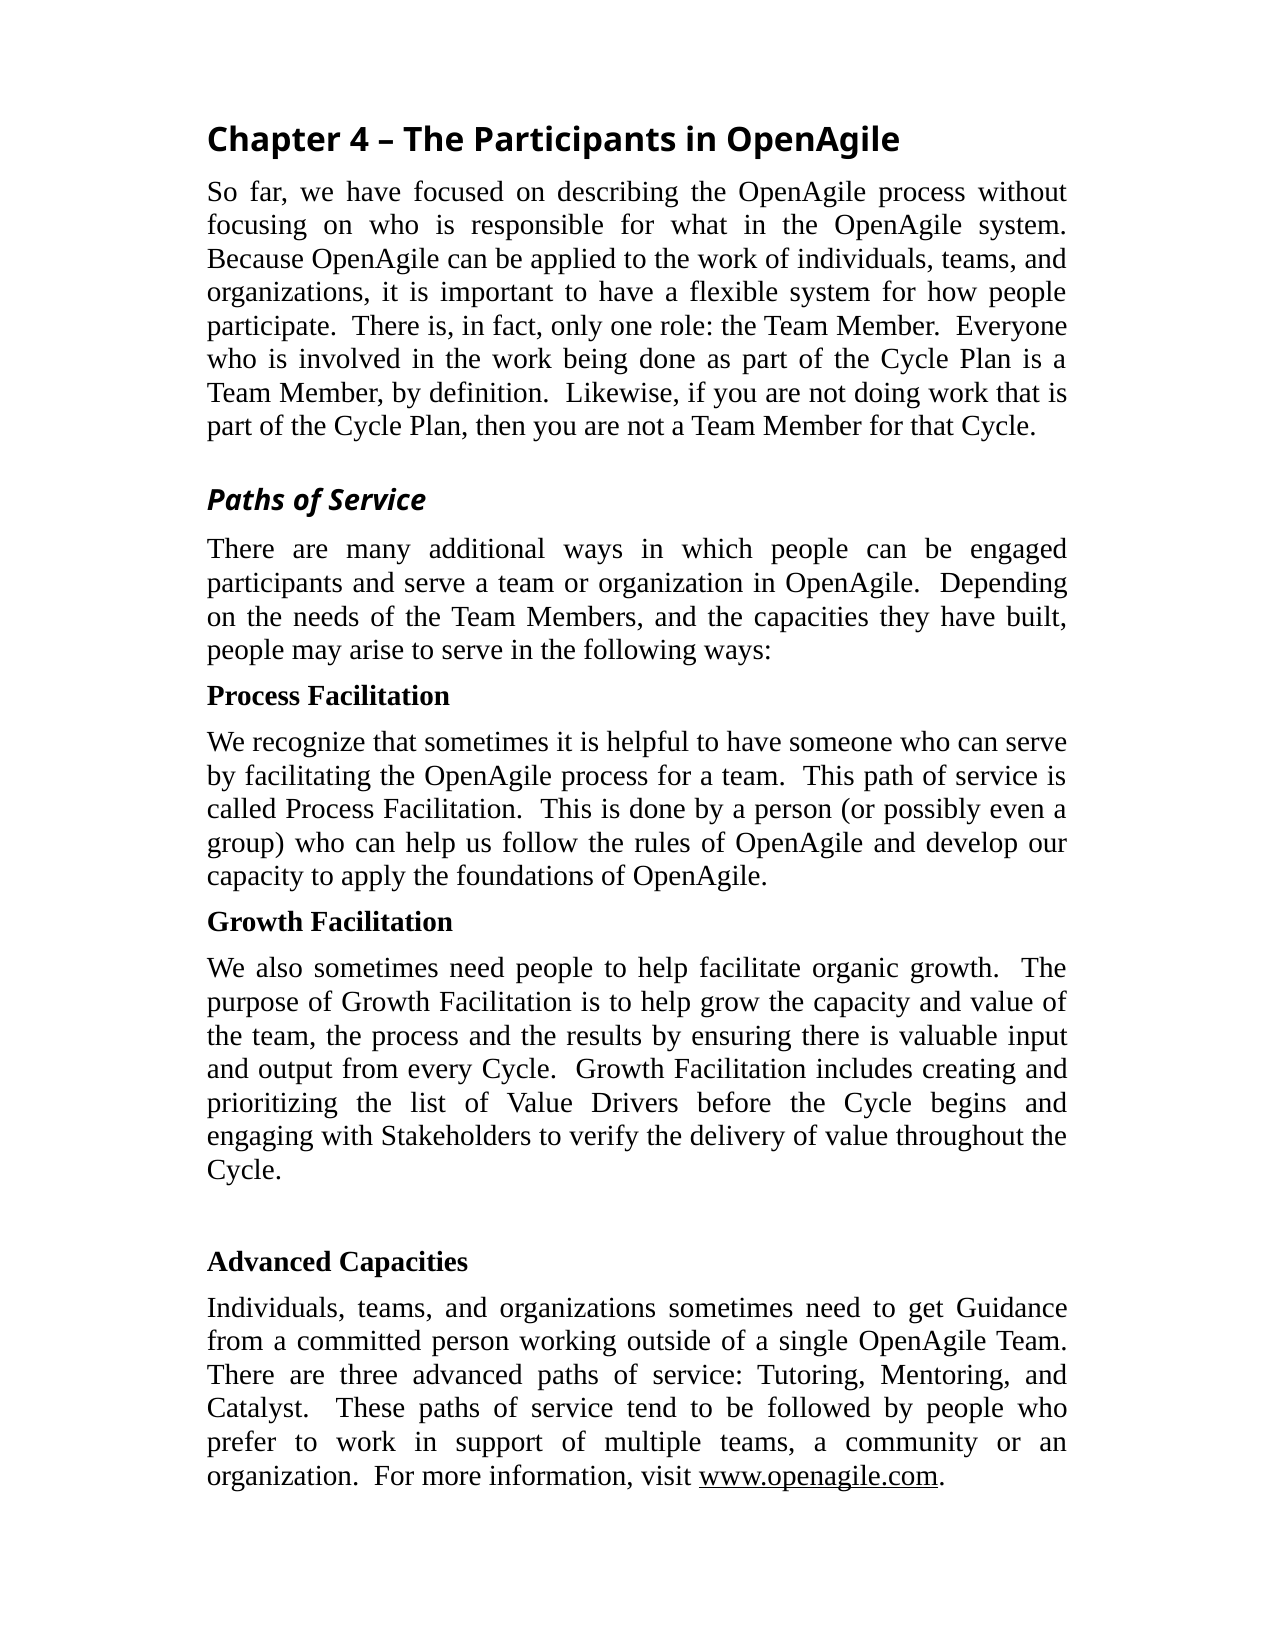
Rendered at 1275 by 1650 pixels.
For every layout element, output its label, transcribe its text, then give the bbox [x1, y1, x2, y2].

text Advanced Capacities [207, 1244, 1068, 1277]
text There are many additional ways in which people can be engaged participants and serve a team or organization in OpenAgile. Depending on the needs of the Team Members, and the capacities they have built, people may arise to serve in the following ways: [207, 532, 1068, 666]
subtitle Paths of Service [207, 479, 1068, 519]
subtitle Chapter 4 – The Participants in OpenAgile [207, 115, 1068, 161]
text We also sometimes need people to help facilitate organic growth. The purpose of Growth Facilitation is to help grow the capacity and value of the team, the process and the results by ensuring there is valuable input and output from every Cycle. Growth Facilitation includes creating and prioritizing the list of Value Drivers before the Cycle begins and engaging with Stakeholders to verify the delivery of value throughout the Cycle. [207, 951, 1068, 1185]
text Growth Facilitation [207, 904, 1068, 938]
text So far, we have focused on describing the OpenAgile process without focusing on who is responsible for what in the OpenAgile system. Because OpenAgile can be applied to the work of individuals, teams, and organizations, it is important to have a flexible system for how people participate. There is, in fact, only one role: the Team Member. Everyone who is involved in the work being done as part of the Cycle Plan is a Team Member, by definition. Likewise, if you are not doing work that is part of the Cycle Plan, then you are not a Team Member for that Cycle. [207, 174, 1068, 442]
text Process Facilitation [207, 678, 1068, 712]
text Individuals, teams, and organizations sometimes need to get Guidance from a committed person working outside of a single OpenAgile Team. There are three advanced paths of service: Tutoring, Mentoring, and Catalyst. These paths of service tend to be followed by people who prefer to work in support of multiple teams, a community or an organization. For more information, visit www.openagile.com. [207, 1290, 1068, 1491]
text We recognize that sometimes it is helpful to have someone who can serve by facilitating the OpenAgile process for a team. This path of service is called Process Facilitation. This is done by a person (or possibly even a group) who can help us follow the rules of OpenAgile and develop our capacity to apply the foundations of OpenAgile. [207, 724, 1068, 892]
